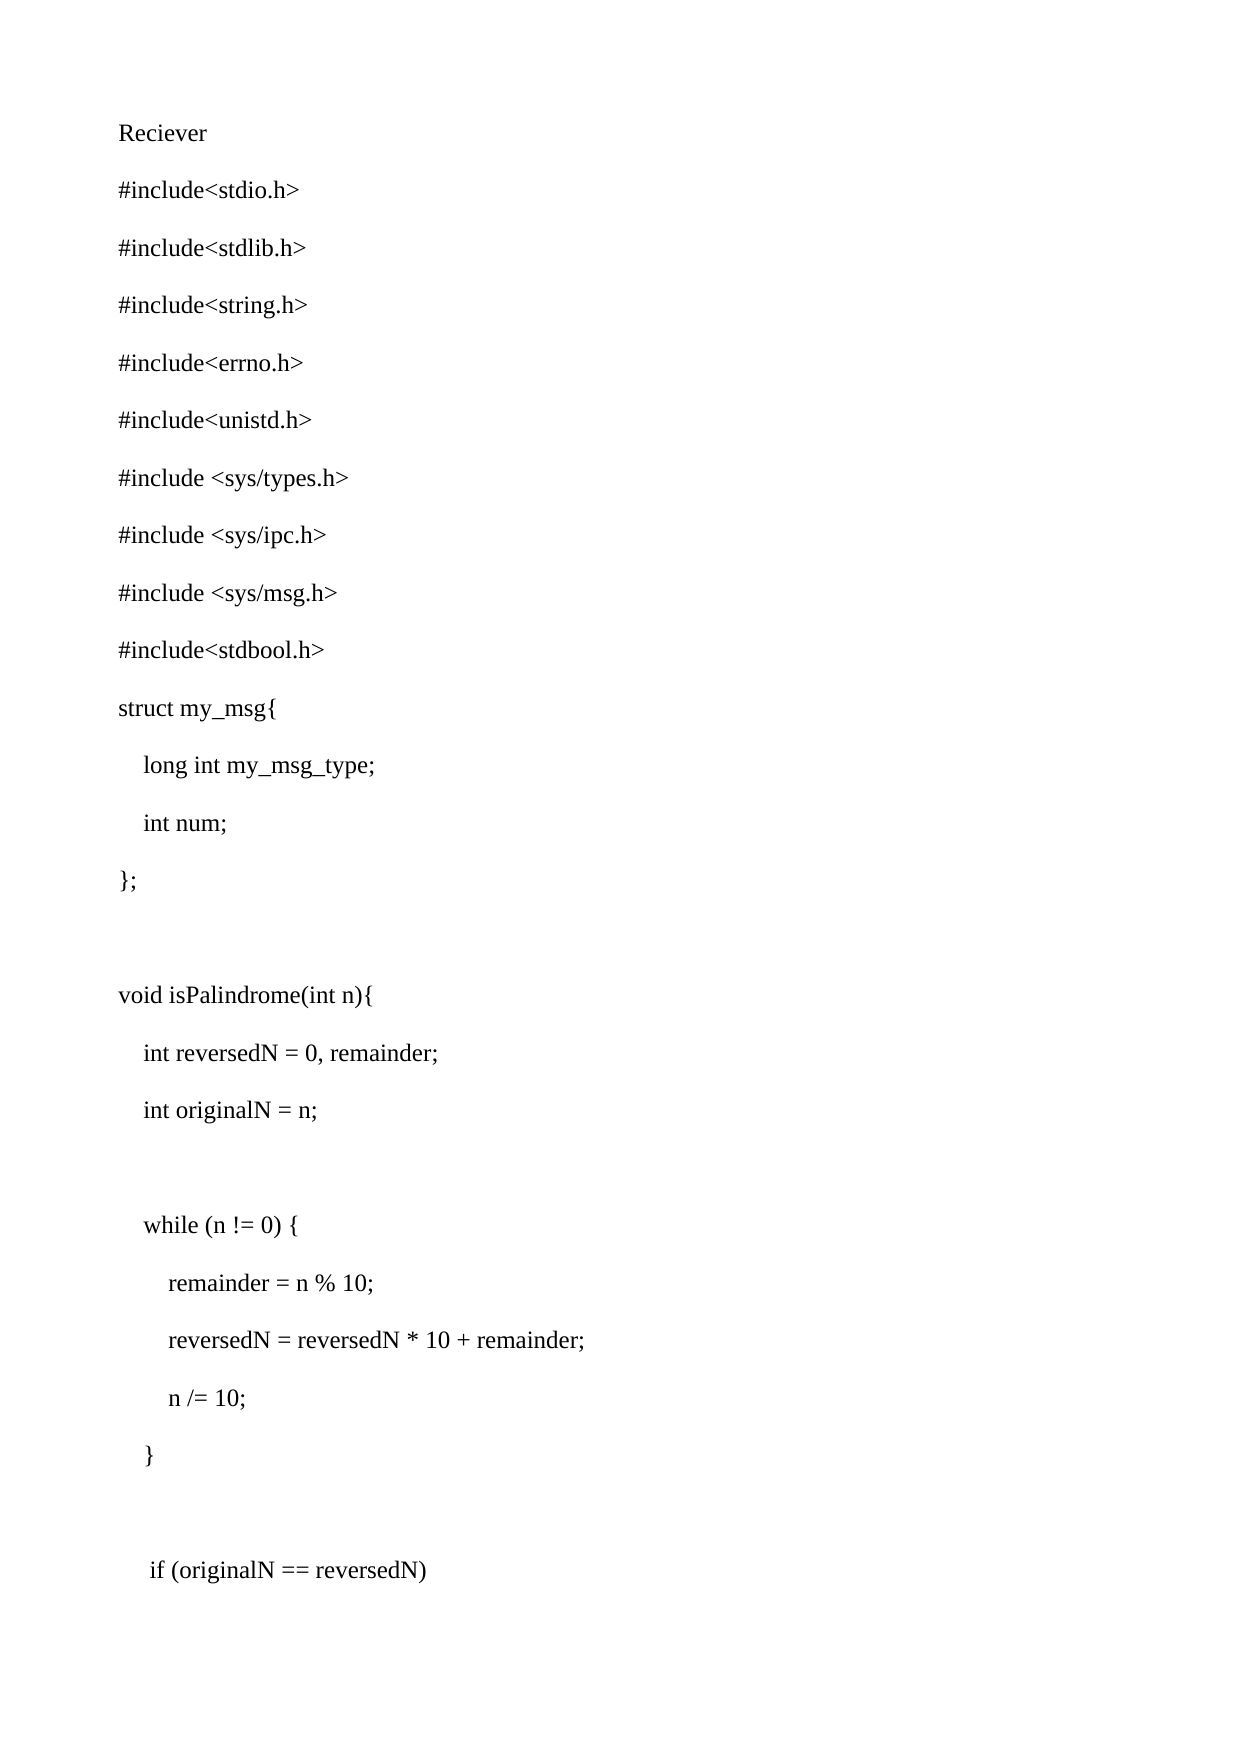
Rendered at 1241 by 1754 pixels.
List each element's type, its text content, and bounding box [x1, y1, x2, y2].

text void isPalindrome(int n){ [118, 981, 1122, 1009]
text #include<string.h> [118, 291, 1122, 319]
text #include <sys/types.h> [118, 463, 1122, 492]
text int num; [118, 808, 1122, 837]
text #include <sys/msg.h> [118, 578, 1122, 607]
text } [118, 1441, 1122, 1469]
text reversedN = reversedN * 10 + remainder; [118, 1326, 1122, 1354]
text #include<unistd.h> [118, 406, 1122, 434]
text while (n != 0) { [118, 1211, 1122, 1239]
text #include<stdlib.h> [118, 233, 1122, 262]
text remainder = n % 10; [118, 1268, 1122, 1297]
text #include<errno.h> [118, 348, 1122, 377]
text Reciever [118, 118, 1122, 147]
text if (originalN == reversedN) [118, 1556, 1122, 1584]
text #include<stdbool.h> [118, 636, 1122, 664]
text }; [118, 866, 1122, 894]
text #include <sys/ipc.h> [118, 521, 1122, 549]
text long int my_msg_type; [118, 751, 1122, 779]
text int reversedN = 0, remainder; [118, 1038, 1122, 1067]
text int originalN = n; [118, 1096, 1122, 1124]
text #include<stdio.h> [118, 176, 1122, 204]
text n /= 10; [118, 1383, 1122, 1412]
text struct my_msg{ [118, 693, 1122, 722]
